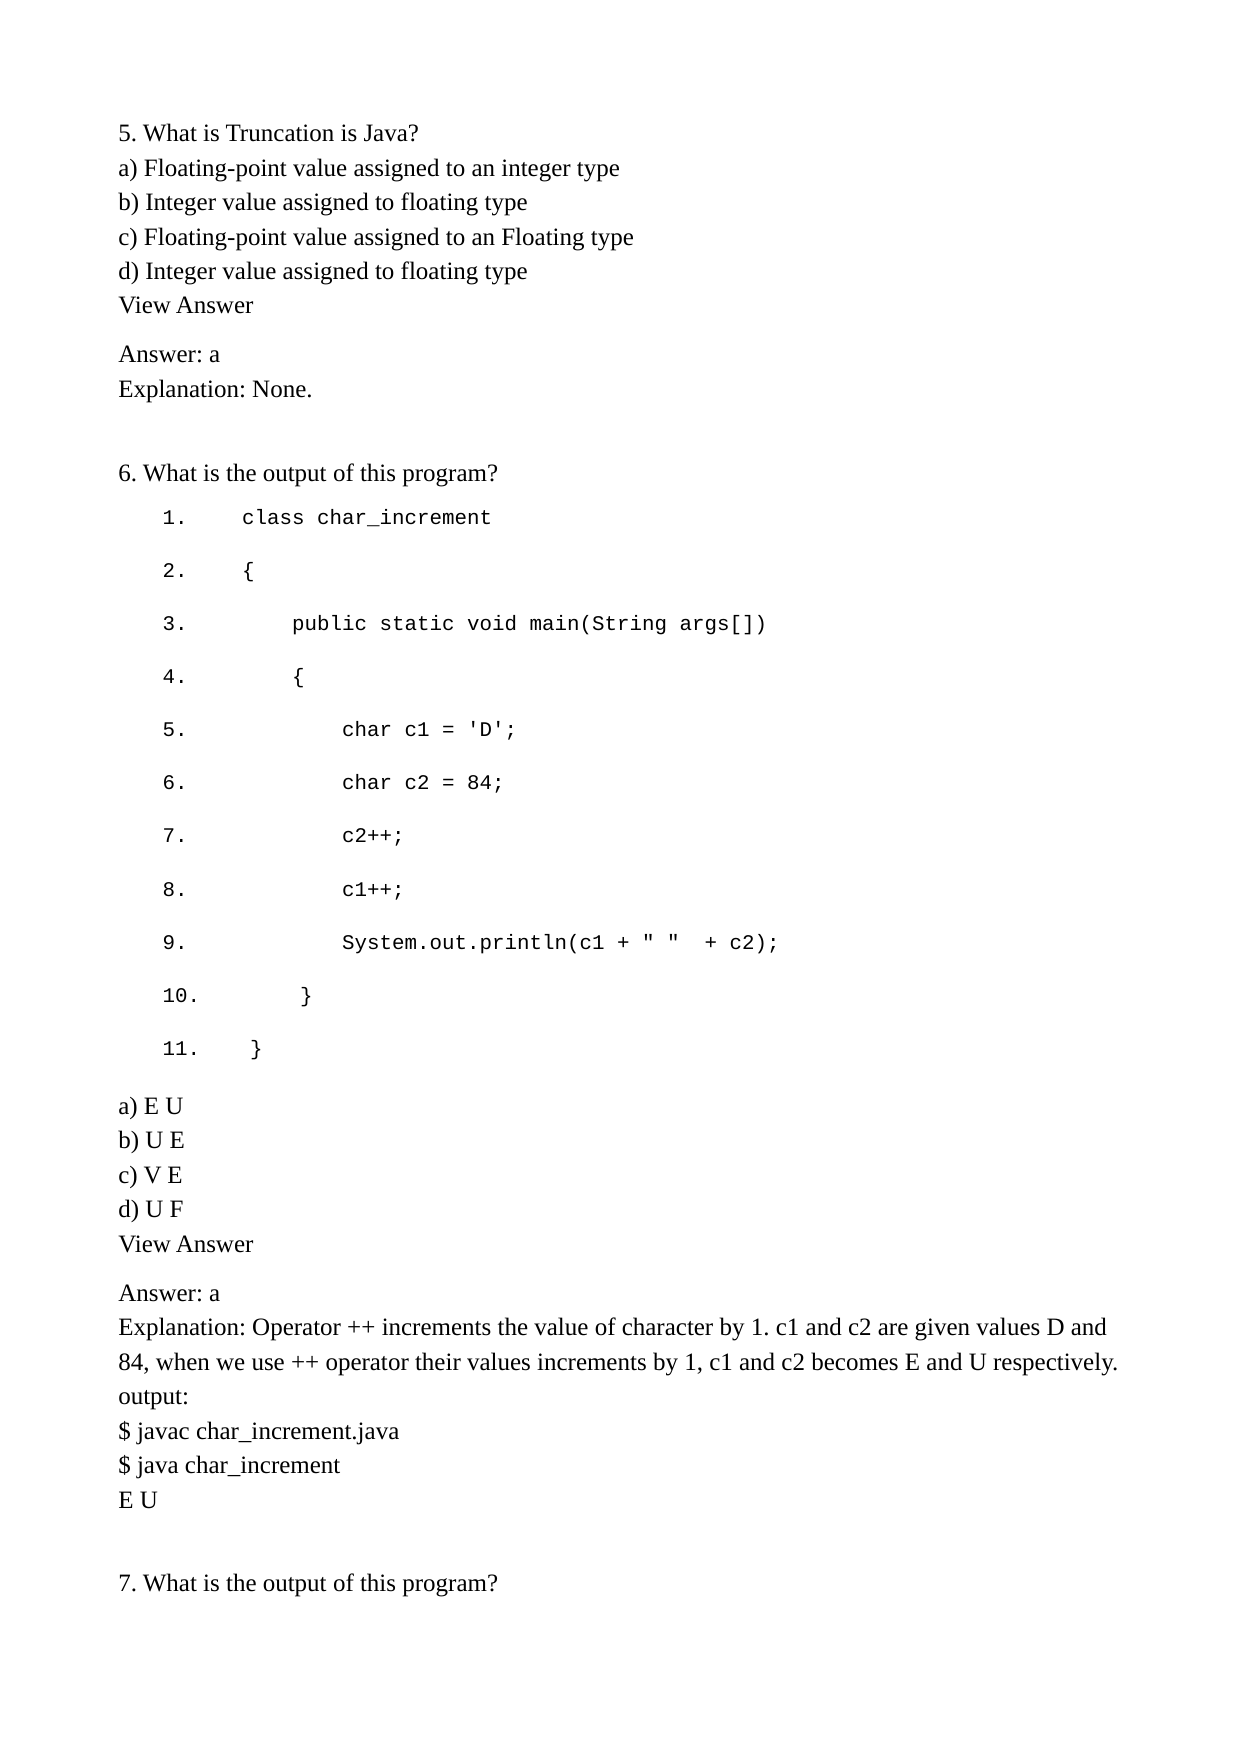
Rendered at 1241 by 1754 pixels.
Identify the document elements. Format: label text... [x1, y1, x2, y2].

text 5. What is Truncation is Java? a) Floating-point value assigned to an integer type b) Integer value assigned to floating type c) Floating-point value assigned to an Floating type d) Integer value assigned to floating type View Answer [118, 118, 1122, 319]
list } [162, 1038, 1122, 1062]
list char c1 = 'D'; [162, 719, 1122, 743]
list } [162, 985, 1122, 1008]
list class char_increment [162, 507, 1122, 530]
list c1++; [162, 878, 1122, 902]
text Answer: a Explanation: Operator ++ increments the value of character by 1. c1 and c2 are given values D and 84, when we use ++ operator their values increments by 1, c1 and c2 becomes E and U respectively. output: $ javac char_increment.java $ java char_increment E U [118, 1278, 1122, 1548]
text a) E U b) U E c) V E d) U F View Answer [118, 1091, 1122, 1258]
list c2++; [162, 825, 1122, 849]
list public static void main(String args[]) [162, 613, 1122, 637]
text 7. What is the output of this program? [118, 1568, 1122, 1597]
list { [162, 666, 1122, 690]
list { [162, 560, 1122, 583]
list char c2 = 84; [162, 772, 1122, 796]
text 6. What is the output of this program? [118, 458, 1122, 486]
list System.out.println(c1 + " " + c2); [162, 932, 1122, 955]
text Answer: a Explanation: None. [118, 339, 1122, 437]
